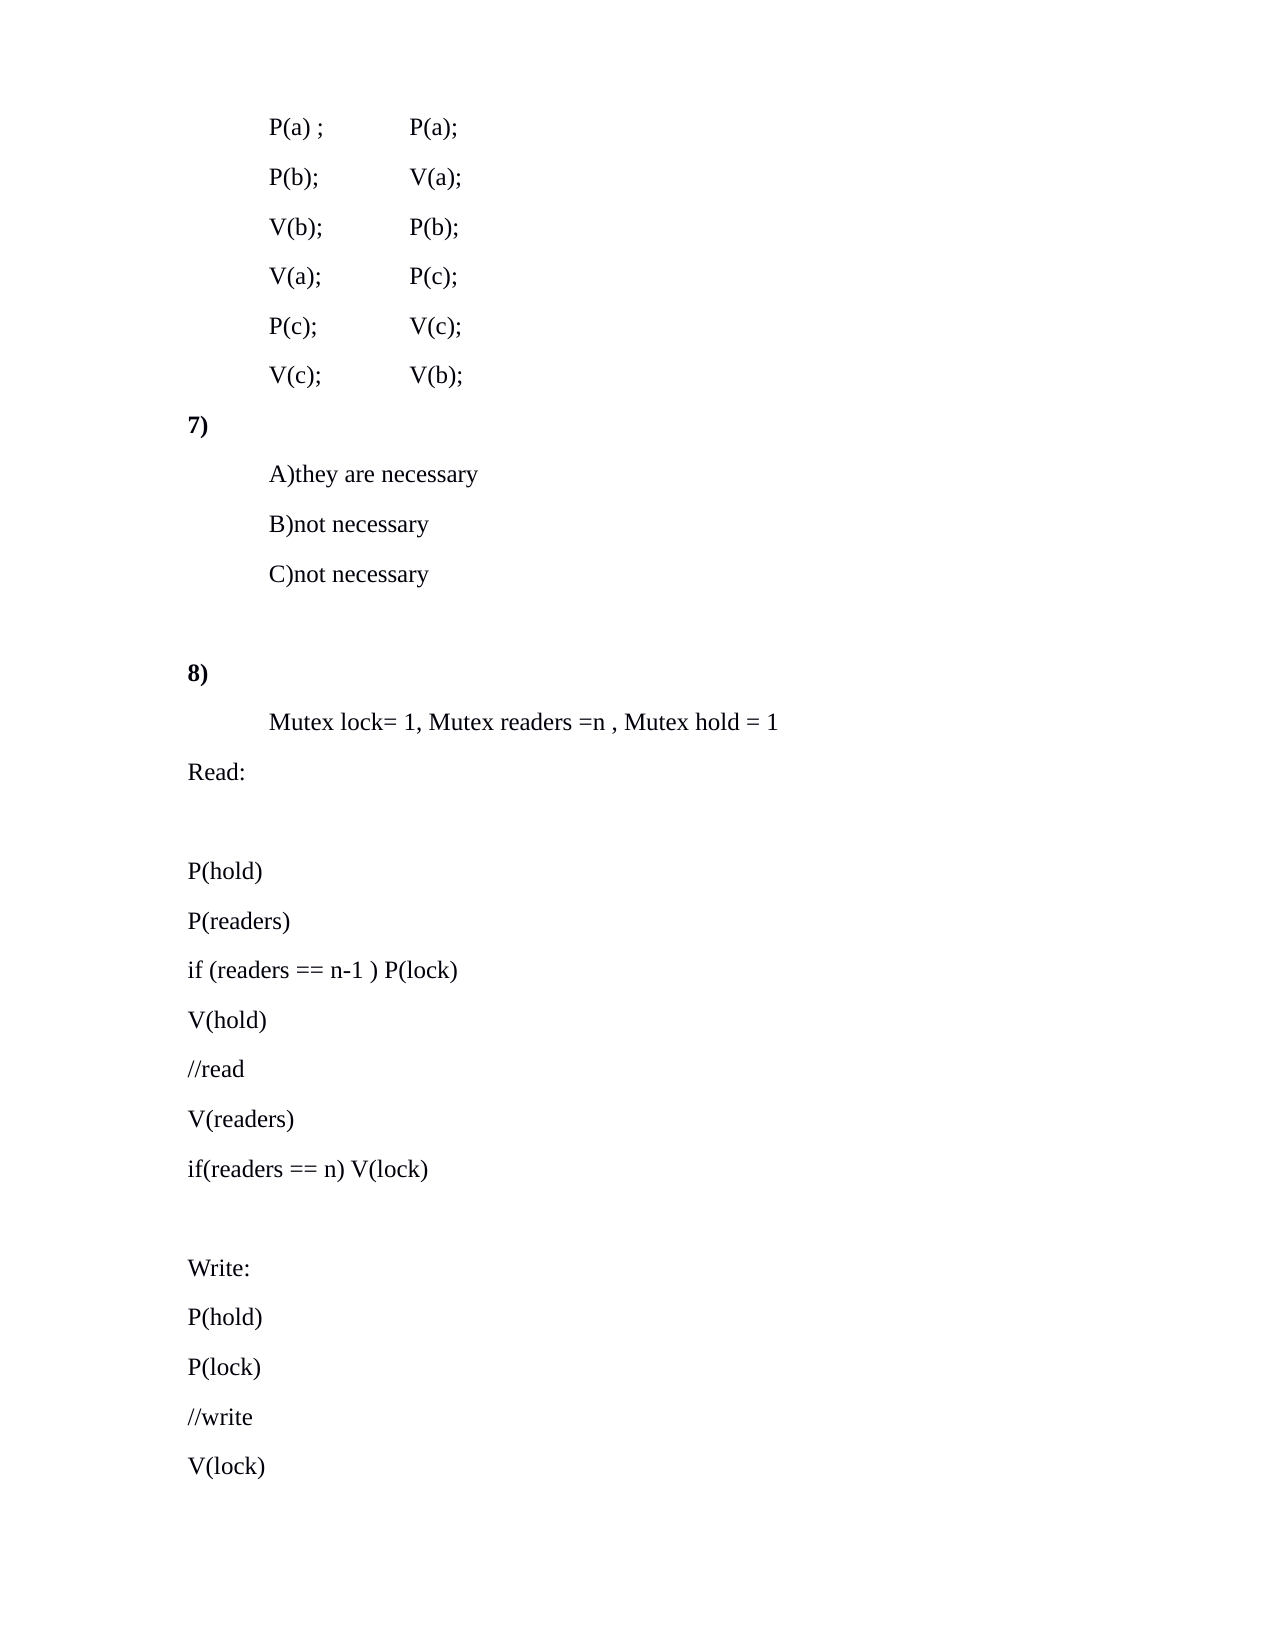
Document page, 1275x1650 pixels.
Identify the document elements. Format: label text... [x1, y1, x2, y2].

text B)not necessary [187, 509, 1087, 538]
text V(b); P(b); [187, 212, 1087, 240]
text Read: [187, 757, 1087, 786]
text //read [187, 1054, 1087, 1083]
text V(readers) [187, 1104, 1087, 1133]
text 7) [187, 410, 1087, 439]
text P(lock) [187, 1352, 1087, 1381]
text P(hold) [187, 1302, 1087, 1331]
text P(a) ; P(a); [187, 112, 1087, 141]
text V(lock) [187, 1451, 1087, 1480]
text P(readers) [187, 906, 1087, 934]
text C)not necessary [187, 559, 1087, 587]
text V(c); V(b); [187, 360, 1087, 389]
text Mutex lock= 1, Mutex readers =n , Mutex hold = 1 [187, 707, 1087, 736]
text if(readers == n) V(lock) [187, 1154, 1087, 1182]
text P(c); V(c); [187, 311, 1087, 339]
text P(b); V(a); [187, 162, 1087, 191]
text V(a); P(c); [187, 261, 1087, 290]
text V(hold) [187, 1005, 1087, 1034]
text 8) [187, 658, 1087, 687]
text A)they are necessary [187, 459, 1087, 488]
text //write [187, 1402, 1087, 1430]
text Write: [187, 1253, 1087, 1282]
text if (readers == n-1 ) P(lock) [187, 955, 1087, 984]
text P(hold) [187, 856, 1087, 885]
